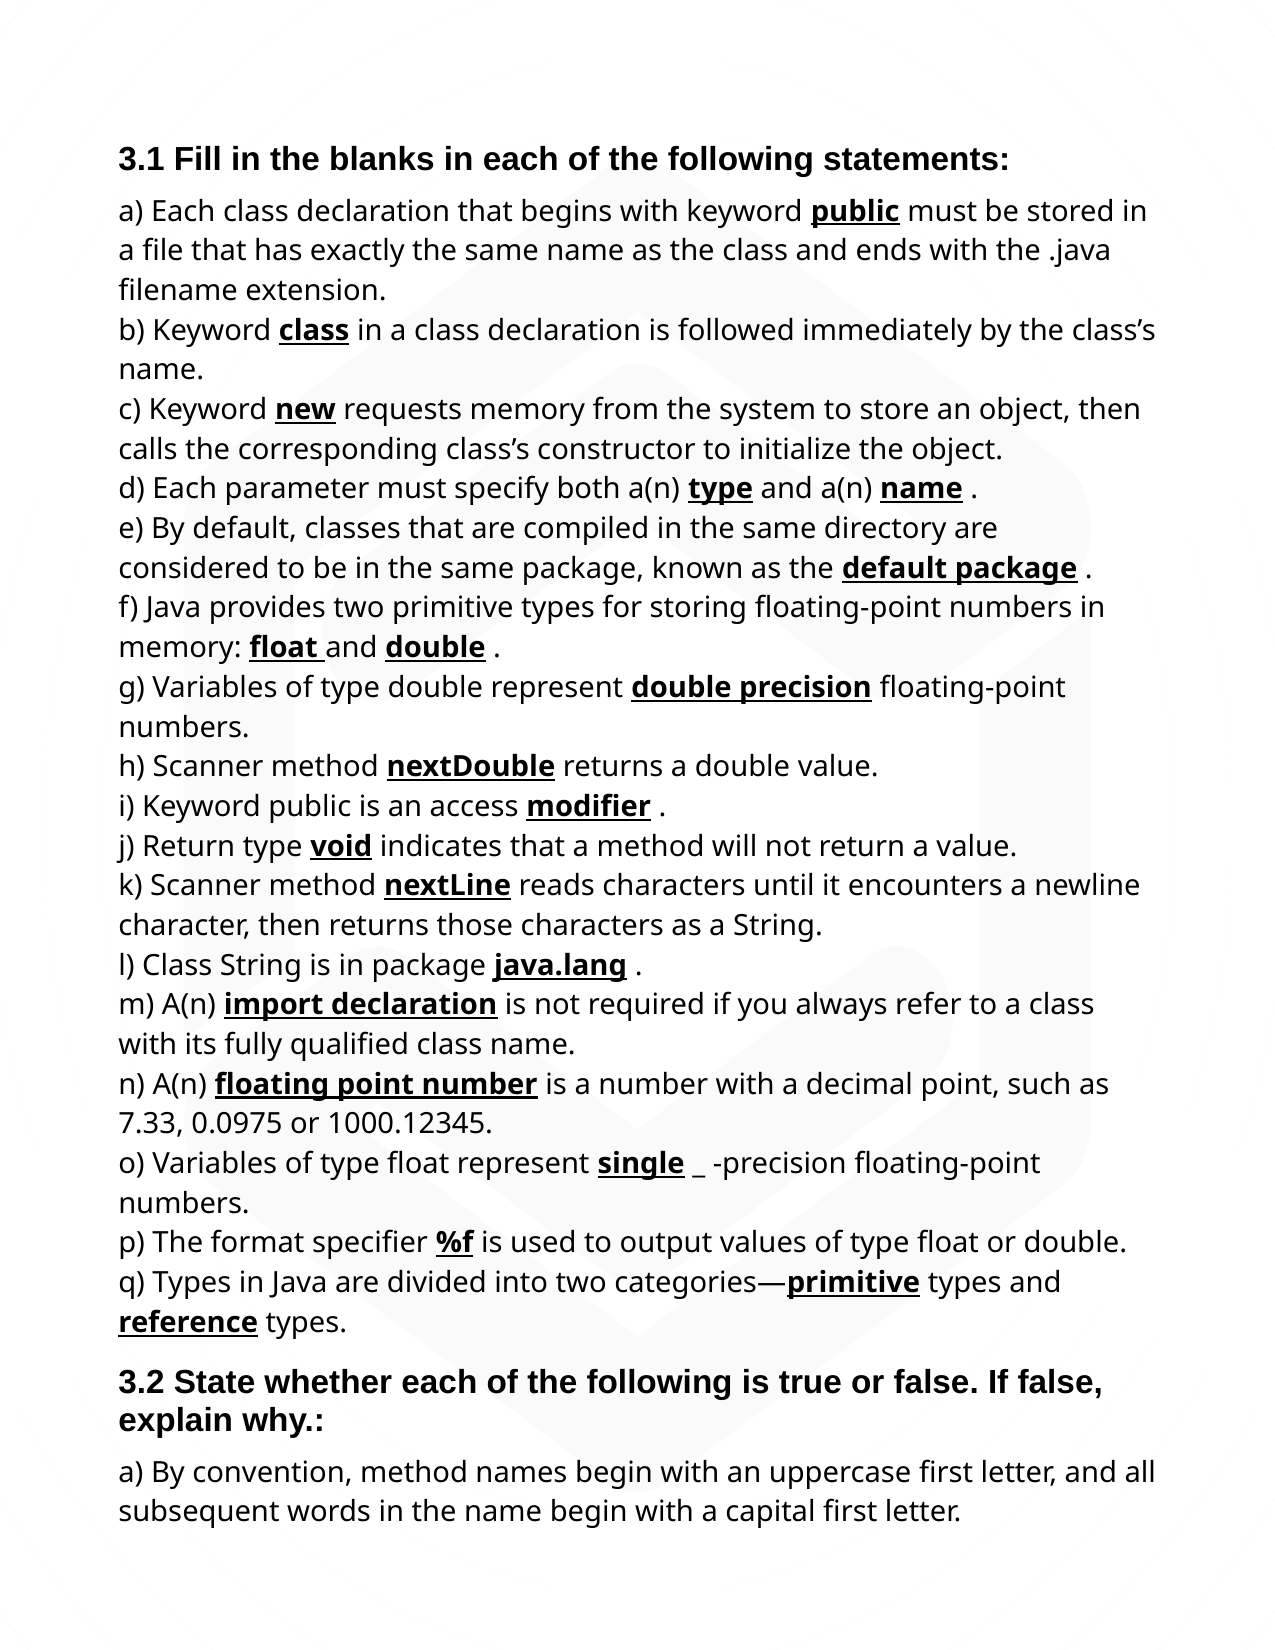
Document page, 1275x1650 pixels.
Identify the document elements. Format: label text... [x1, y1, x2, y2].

text f) Java provides two primitive types for storing floating-point numbers in memory: float and double . [118, 587, 1157, 666]
text i) Keyword public is an access modifier . [118, 785, 1157, 825]
text p) The format specifier %f is used to output values of type float or double. [118, 1222, 1157, 1261]
text a) Each class declaration that begins with keyword public must be stored in a file that has exactly the same name as the class and ends with the .java filename extension. [118, 190, 1157, 309]
subtitle 3.2 State whether each of the following is true or false. If false, explain why.: [118, 1362, 1157, 1438]
text q) Types in Java are divided into two categories—primitive types and reference types. [118, 1261, 1157, 1341]
text n) A(n) floating point number is a number with a decimal point, such as 7.33, 0.0975 or 1000.12345. [118, 1063, 1157, 1142]
text g) Variables of type double represent double precision floating-point numbers. [118, 666, 1157, 746]
text d) Each parameter must specify both a(n) type and a(n) name . [118, 468, 1157, 507]
text k) Scanner method nextLine reads characters until it encounters a newline character, then returns those characters as a String. [118, 864, 1157, 944]
subtitle 3.1 Fill in the blanks in each of the following statements: [118, 139, 1157, 177]
text a) By convention, method names begin with an uppercase first letter, and all subsequent words in the name begin with a capital first letter. [118, 1451, 1157, 1530]
text e) By default, classes that are compiled in the same directory are considered to be in the same package, known as the default package . [118, 507, 1157, 587]
text o) Variables of type float represent single _ -precision floating-point numbers. [118, 1142, 1157, 1222]
text m) A(n) import declaration is not required if you always refer to a class with its fully qualified class name. [118, 984, 1157, 1063]
text c) Keyword new requests memory from the system to store an object, then calls the corresponding class’s constructor to initialize the object. [118, 388, 1157, 468]
text h) Scanner method nextDouble returns a double value. [118, 746, 1157, 785]
text l) Class String is in package java.lang . [118, 944, 1157, 984]
text j) Return type void indicates that a method will not return a value. [118, 825, 1157, 864]
text b) Keyword class in a class declaration is followed immediately by the class’s name. [118, 309, 1157, 388]
